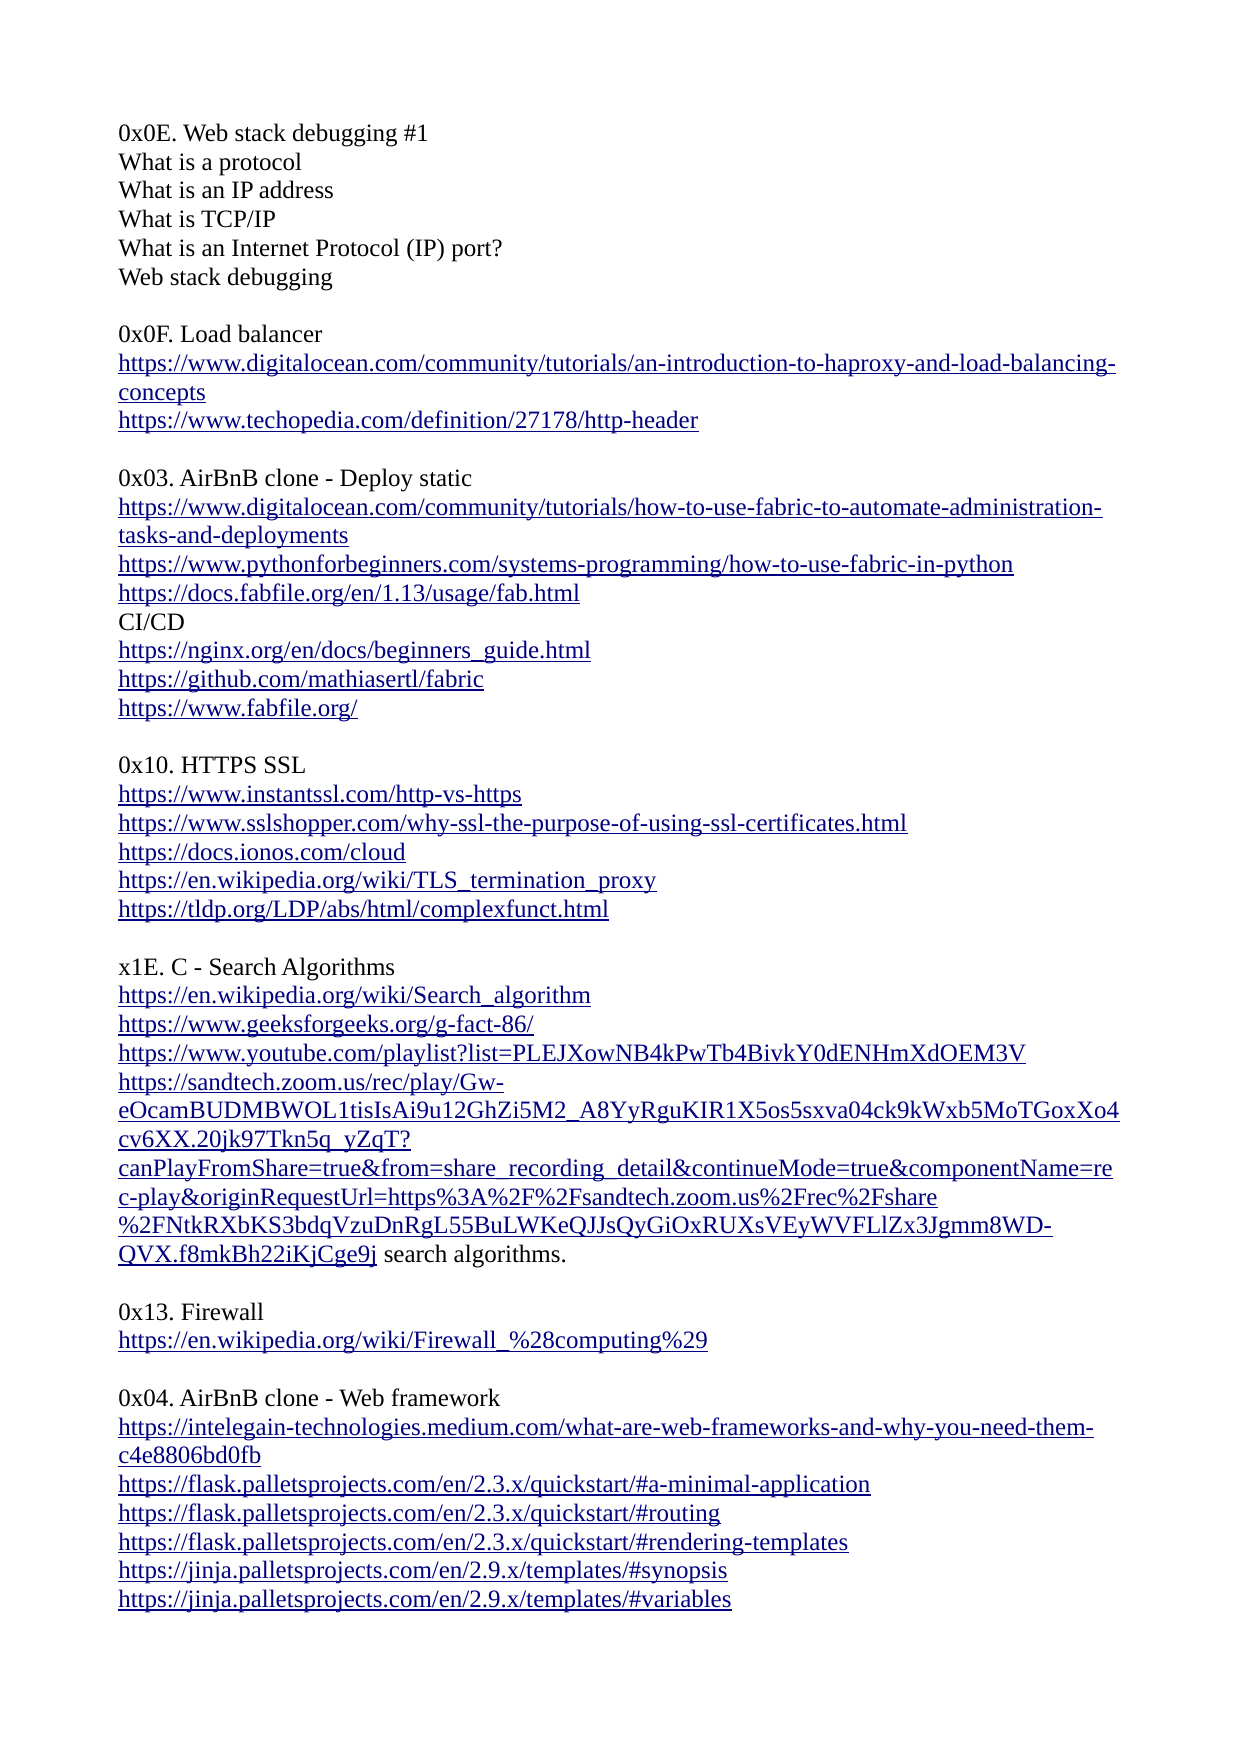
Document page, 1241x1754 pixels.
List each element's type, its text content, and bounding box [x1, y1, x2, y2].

text What is a protocol [118, 147, 1122, 176]
text What is TCP/IP [118, 204, 1122, 233]
text https://www.youtube.com/playlist?list=PLEJXowNB4kPwTb4BivkY0dENHmXdOEM3V [118, 1038, 1122, 1067]
text What is an Internet Protocol (IP) port? [118, 233, 1122, 262]
text https://tldp.org/LDP/abs/html/complexfunct.html [118, 894, 1122, 923]
text https://intelegain-technologies.medium.com/what-are-web-frameworks-and-why-you-need-them-c4e8806bd0fb [118, 1412, 1122, 1469]
text https://www.digitalocean.com/community/tutorials/an-introduction-to-haproxy-and-load-balancing-concepts [118, 348, 1122, 406]
text https://www.fabfile.org/ [118, 693, 1122, 722]
text x1E. C - Search Algorithms [118, 952, 1122, 981]
text https://github.com/mathiasertl/fabric [118, 664, 1122, 693]
text https://jinja.palletsprojects.com/en/2.9.x/templates/#variables [118, 1584, 1122, 1613]
text 0x10. HTTPS SSL [118, 751, 1122, 779]
text What is an IP address [118, 176, 1122, 204]
text CI/CD [118, 607, 1122, 636]
text https://en.wikipedia.org/wiki/Search_algorithm [118, 981, 1122, 1009]
text https://en.wikipedia.org/wiki/TLS_termination_proxy [118, 866, 1122, 894]
text https://docs.ionos.com/cloud [118, 837, 1122, 866]
text https://www.instantssl.com/http-vs-https [118, 779, 1122, 808]
text https://flask.palletsprojects.com/en/2.3.x/quickstart/#a-minimal-application [118, 1469, 1122, 1498]
text https://www.sslshopper.com/why-ssl-the-purpose-of-using-ssl-certificates.html [118, 808, 1122, 837]
text https://flask.palletsprojects.com/en/2.3.x/quickstart/#rendering-templates [118, 1527, 1122, 1556]
text https://nginx.org/en/docs/beginners_guide.html [118, 636, 1122, 664]
text 0x03. AirBnB clone - Deploy static [118, 463, 1122, 492]
text https://sandtech.zoom.us/rec/play/Gw-eOcamBUDMBWOL1tisIsAi9u12GhZi5M2_A8YyRguKIR1X5os5sxva04ck9kWxb5MoTGoxXo4cv6XX.20jk97Tkn5q_yZqT?canPlayFromShare=true&from=share_recording_detail&continueMode=true&componentName=rec-play&originRequestUrl=https%3A%2F%2Fsandtech.zoom.us%2Frec%2Fshare%2FNtkRXbKS3bdqVzuDnRgL55BuLWKeQJJsQyGiOxRUXsVEyWVFLlZx3Jgmm8WD-QVX.f8mkBh22iKjCge9j search algorithms. [118, 1067, 1122, 1268]
text 0x04. AirBnB clone - Web framework [118, 1383, 1122, 1412]
text Web stack debugging [118, 262, 1122, 291]
text 0x13. Firewall [118, 1297, 1122, 1326]
text 0x0E. Web stack debugging #1 [118, 118, 1122, 147]
text 0x0F. Load balancer [118, 319, 1122, 348]
text https://www.digitalocean.com/community/tutorials/how-to-use-fabric-to-automate-administration-tasks-and-deployments [118, 492, 1122, 549]
text https://jinja.palletsprojects.com/en/2.9.x/templates/#synopsis [118, 1556, 1122, 1584]
text https://www.pythonforbeginners.com/systems-programming/how-to-use-fabric-in-python [118, 549, 1122, 578]
text https://www.techopedia.com/definition/27178/http-header [118, 406, 1122, 434]
text https://en.wikipedia.org/wiki/Firewall_%28computing%29 [118, 1326, 1122, 1354]
text https://flask.palletsprojects.com/en/2.3.x/quickstart/#routing [118, 1498, 1122, 1527]
text https://www.geeksforgeeks.org/g-fact-86/ [118, 1009, 1122, 1038]
text https://docs.fabfile.org/en/1.13/usage/fab.html [118, 578, 1122, 607]
